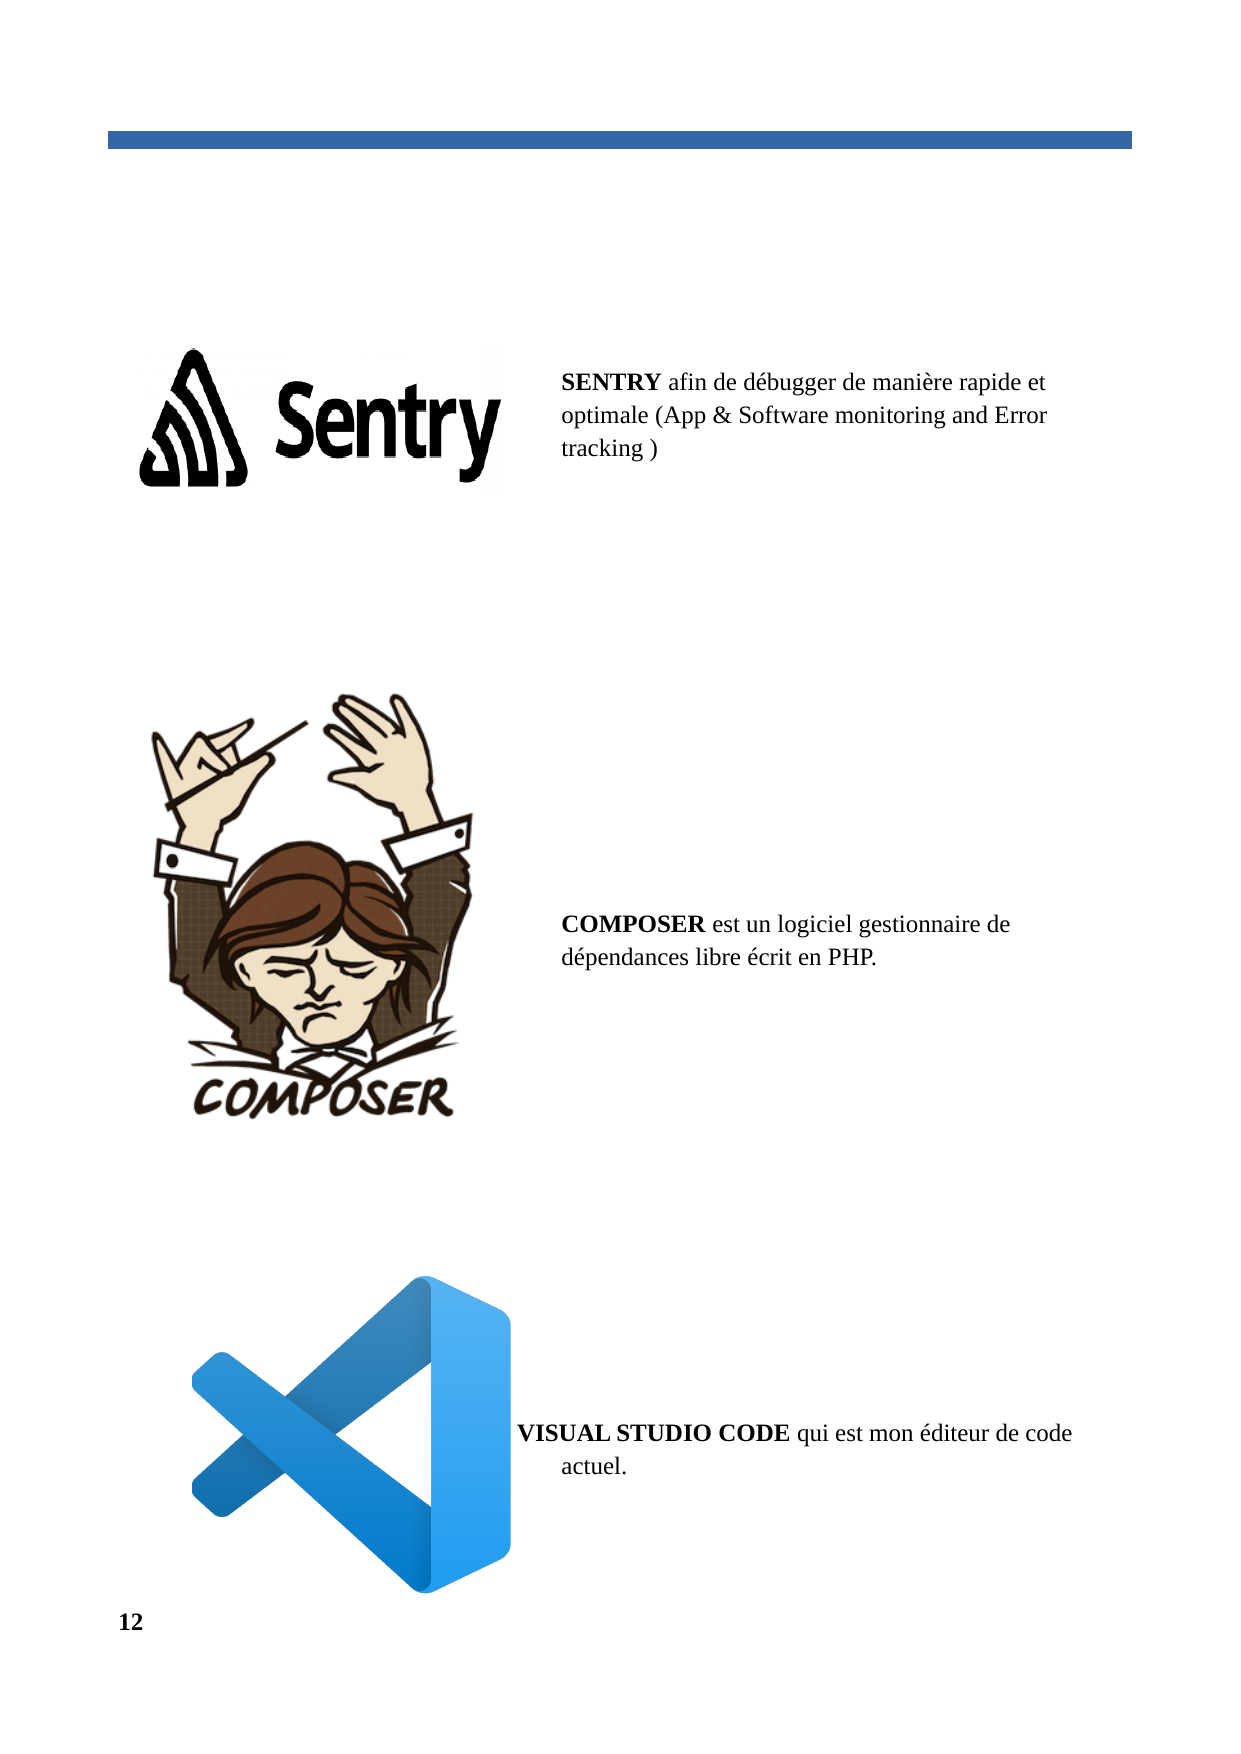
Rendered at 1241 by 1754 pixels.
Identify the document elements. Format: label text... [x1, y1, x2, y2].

text SENTRY afin de débugger de manière rapide et optimale (App & Software monitoring and Error tracking ) [523, 367, 1122, 462]
text COMPOSER est un logiciel gestionnaire de dépendances libre écrit en PHP. [504, 909, 1122, 971]
picture [118, 670, 504, 1129]
picture [192, 1275, 511, 1594]
text [118, 1418, 192, 1480]
picture [118, 319, 523, 519]
text VISUAL STUDIO CODE qui est mon éditeur de code actuel. [511, 1418, 1122, 1480]
